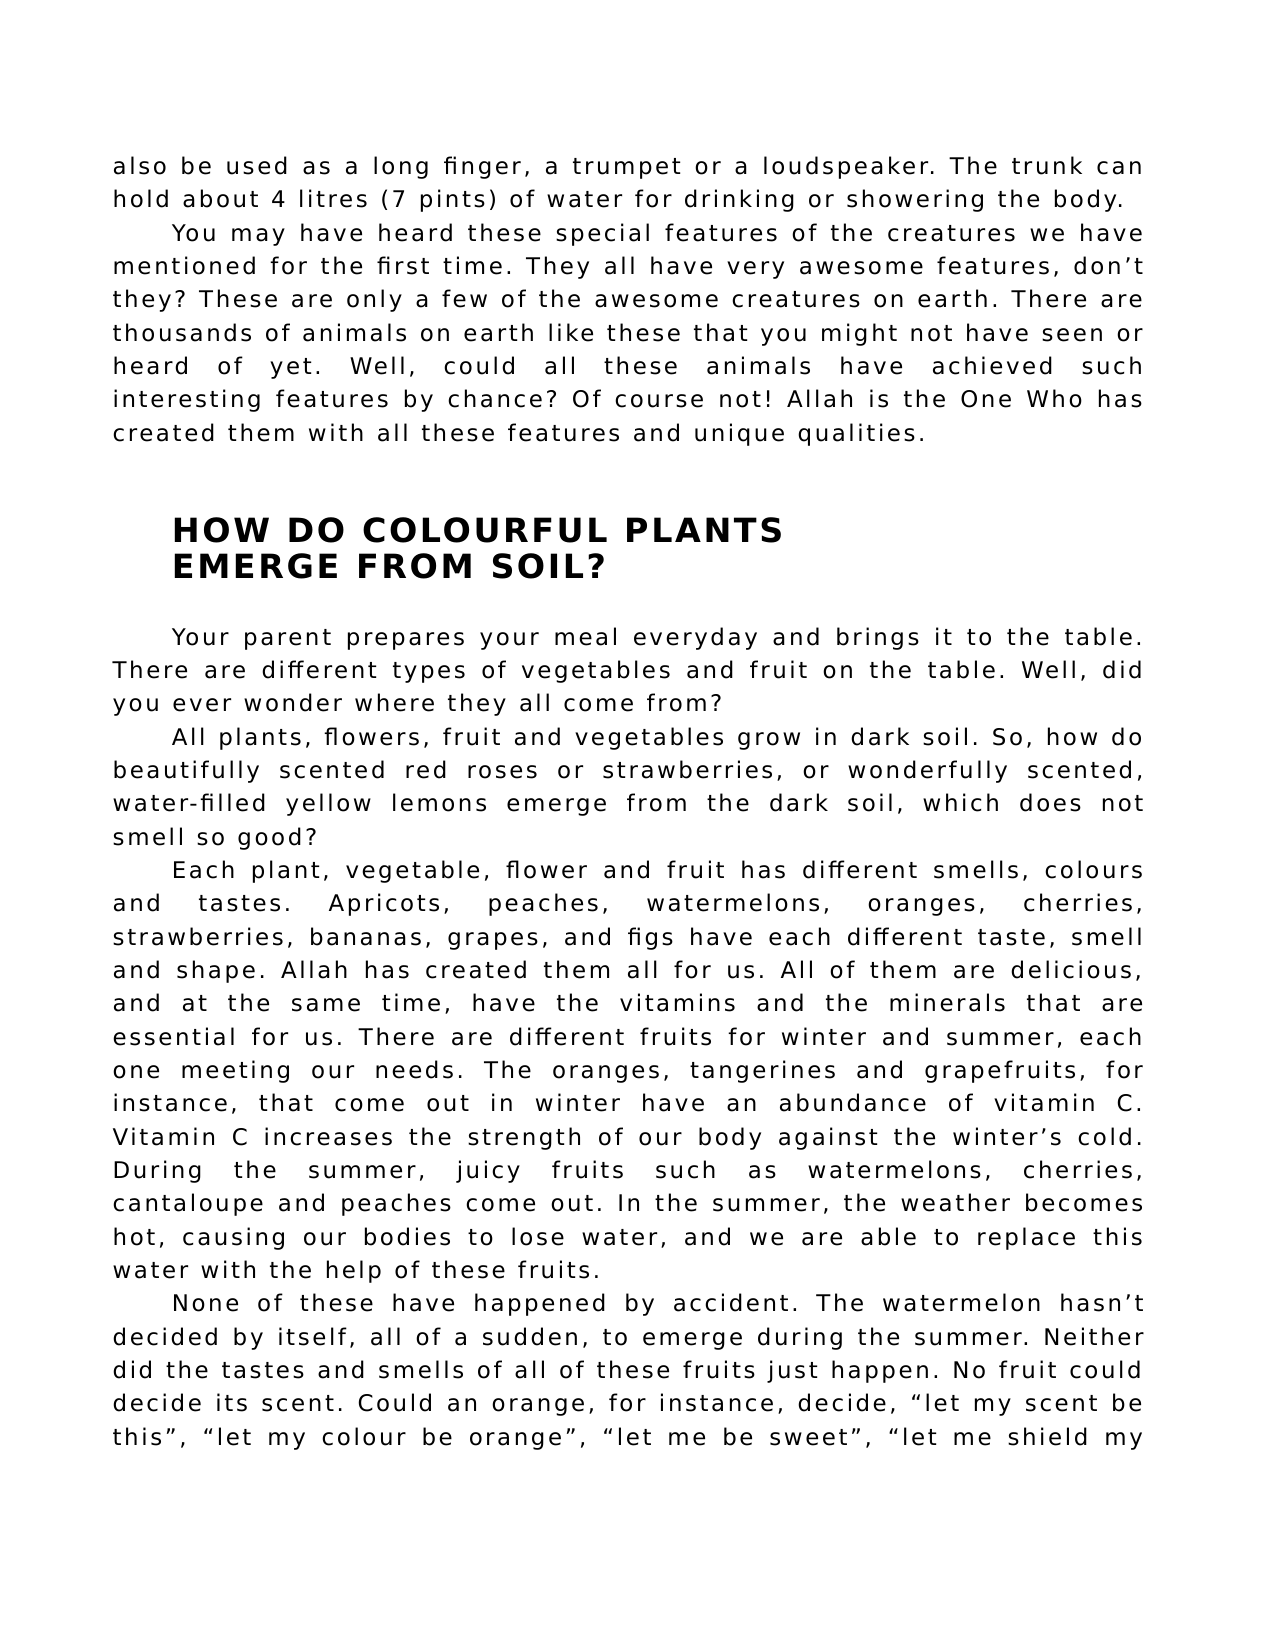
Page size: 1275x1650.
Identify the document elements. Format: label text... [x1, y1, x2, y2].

text HOW DO COLOURFUL PLANTS [112, 514, 1145, 550]
text You may have heard these special features of the creatures we have mentioned for the first time. They all have very awesome features, don’t they? These are only a few of the awesome creatures on earth. There are thousands of animals on earth like these that you might not have seen or heard of yet. Well, could all these animals have achieved such interesting features by chance? Of course not! Allah is the One Who has created them with all these features and unique qualities. [112, 214, 1145, 448]
text All plants, flowers, fruit and vegetables grow in dark soil. So, how do beautifully scented red roses or strawberries, or wonderfully scented, water-filled yellow lemons emerge from the dark soil, which does not smell so good? [112, 718, 1145, 852]
text Each plant, vegetable, flower and fruit has different smells, colours and tastes. Apricots, peaches, watermelons, oranges, cherries, strawberries, bananas, grapes, and figs have each different taste, smell and shape. Allah has created them all for us. All of them are delicious, and at the same time, have the vitamins and the minerals that are essential for us. There are different fruits for winter and summer, each one meeting our needs. The oranges, tangerines and grapefruits, for instance, that come out in winter have an abundance of vitamin C. Vitamin C increases the strength of our body against the winter’s cold. During the summer, juicy fruits such as watermelons, cherries, cantaloupe and peaches come out. In the summer, the weather becomes hot, causing our bodies to lose water, and we are able to replace this water with the help of these fruits. [112, 852, 1145, 1285]
text Your parent prepares your meal everyday and brings it to the table. There are different types of vegetables and fruit on the table. Well, did you ever wonder where they all come from? [112, 618, 1145, 718]
text EMERGE FROM SOIL? [112, 550, 1145, 585]
text None of these have happened by accident. The watermelon hasn’t decided by itself, all of a sudden, to emerge during the summer. Neither did the tastes and smells of all of these fruits just happen. No fruit could decide its scent. Could an orange, for instance, decide, “let my scent be this”, “let my colour be orange”, “let me be sweet”, “let me shield my [112, 1285, 1145, 1452]
text also be used as a long finger, a trumpet or a loudspeaker. The trunk can hold about 4 litres (7 pints) of water for drinking or showering the body. [112, 148, 1145, 214]
